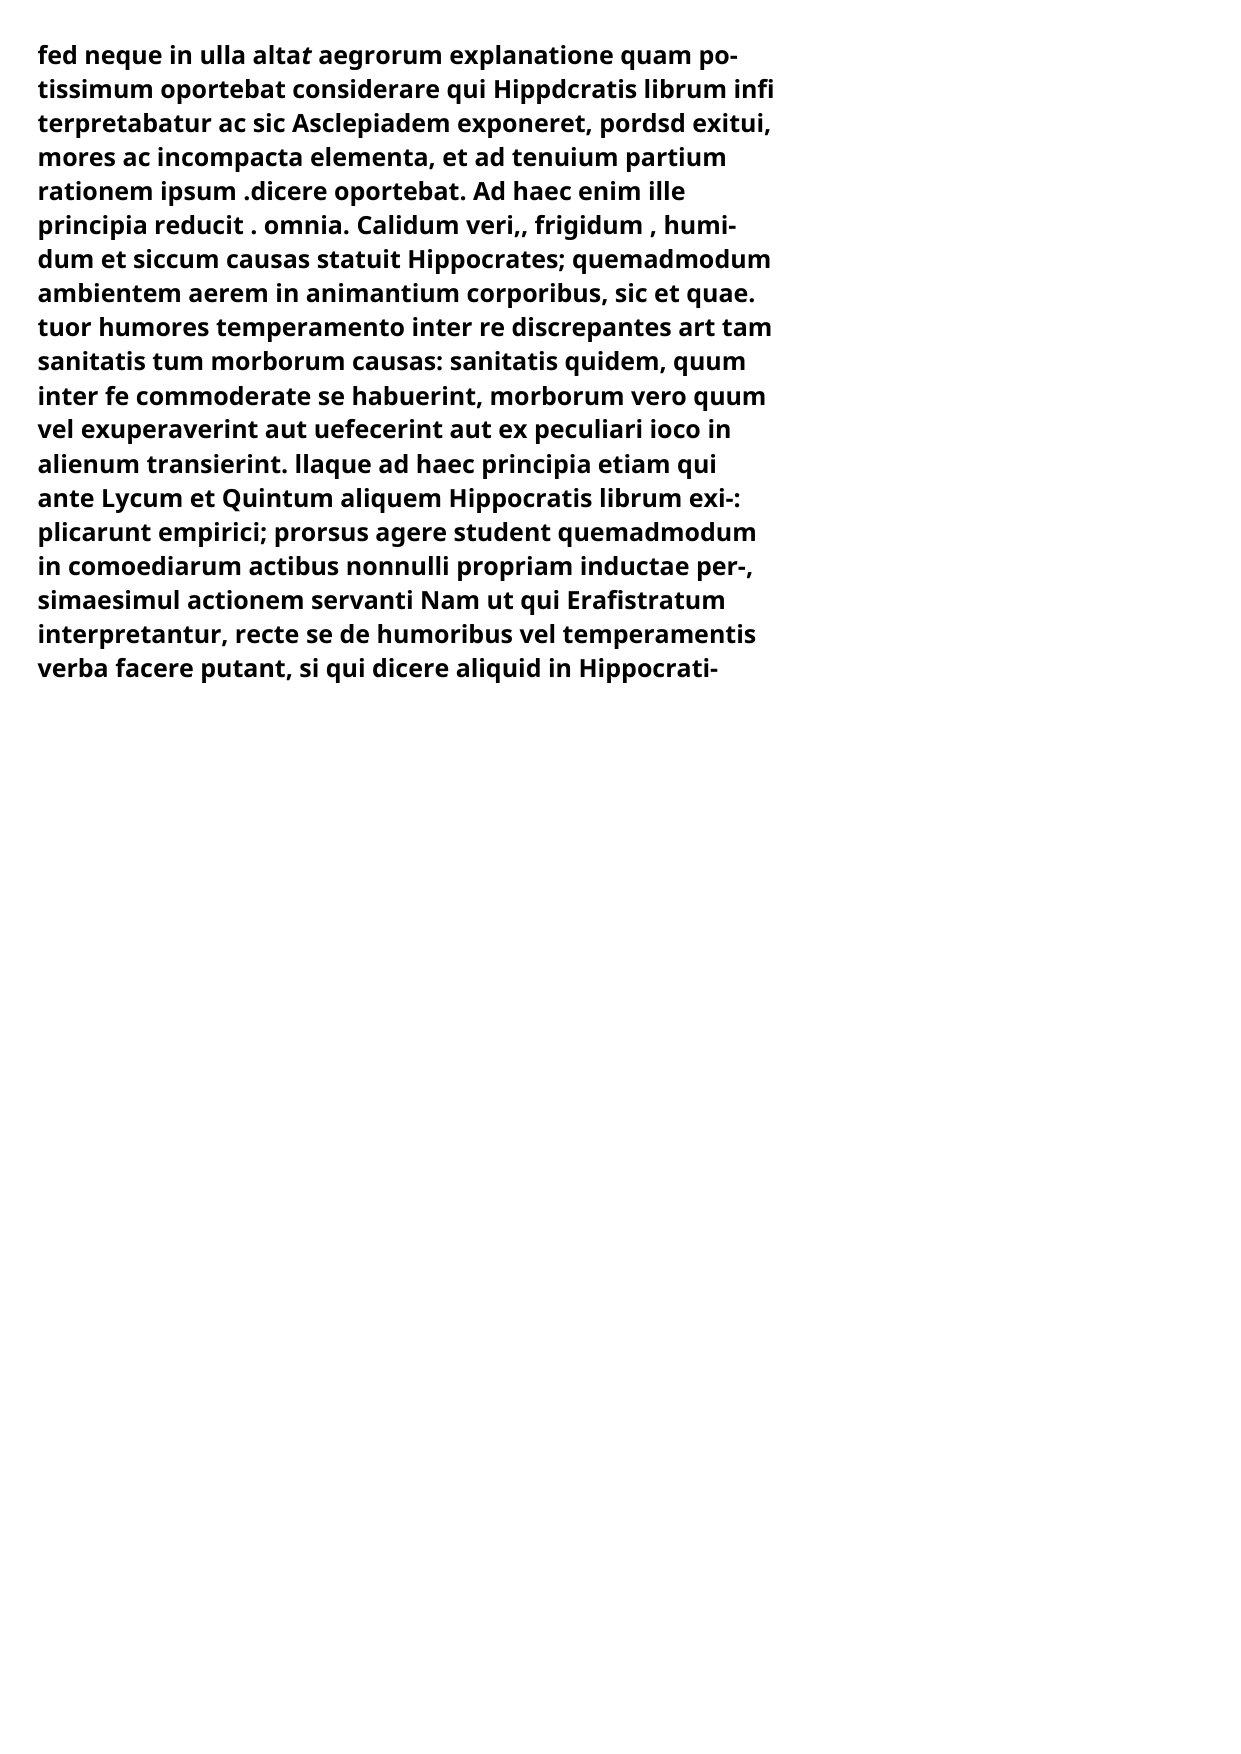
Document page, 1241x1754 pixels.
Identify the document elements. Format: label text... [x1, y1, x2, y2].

text fed neque in ulla altat aegrorum explanatione quam po- tissimum oportebat considerare qui Hippdcratis librum infi terpretabatur ac sic Asclepiadem exponeret, pordsd exitui, mores ac incompacta elementa, et ad tenuium partium rationem ipsum .dicere oportebat. Ad haec enim ille principia reducit . omnia. Calidum veri,, frigidum , humi- dum et siccum causas statuit Hippocrates; quemadmodum ambientem aerem in animantium corporibus, sic et quae. tuor humores temperamento inter re discrepantes art tam sanitatis tum morborum causas: sanitatis quidem, quum inter fe commoderate se habuerint, morborum vero quum vel exuperaverint aut uefecerint aut ex peculiari ioco in alienum transierint. llaque ad haec principia etiam qui ante Lycum et Quintum aliquem Hippocratis librum exi-: plicarunt empirici; prorsus agere student quemadmodum in comoediarum actibus nonnulli propriam inductae per-, simaesimul actionem servanti Nam ut qui Erafistratum interpretantur, recte se de humoribus vel temperamentis verba facere putant, si qui dicere aliquid in Hippocrati- [37, 37, 1203, 685]
